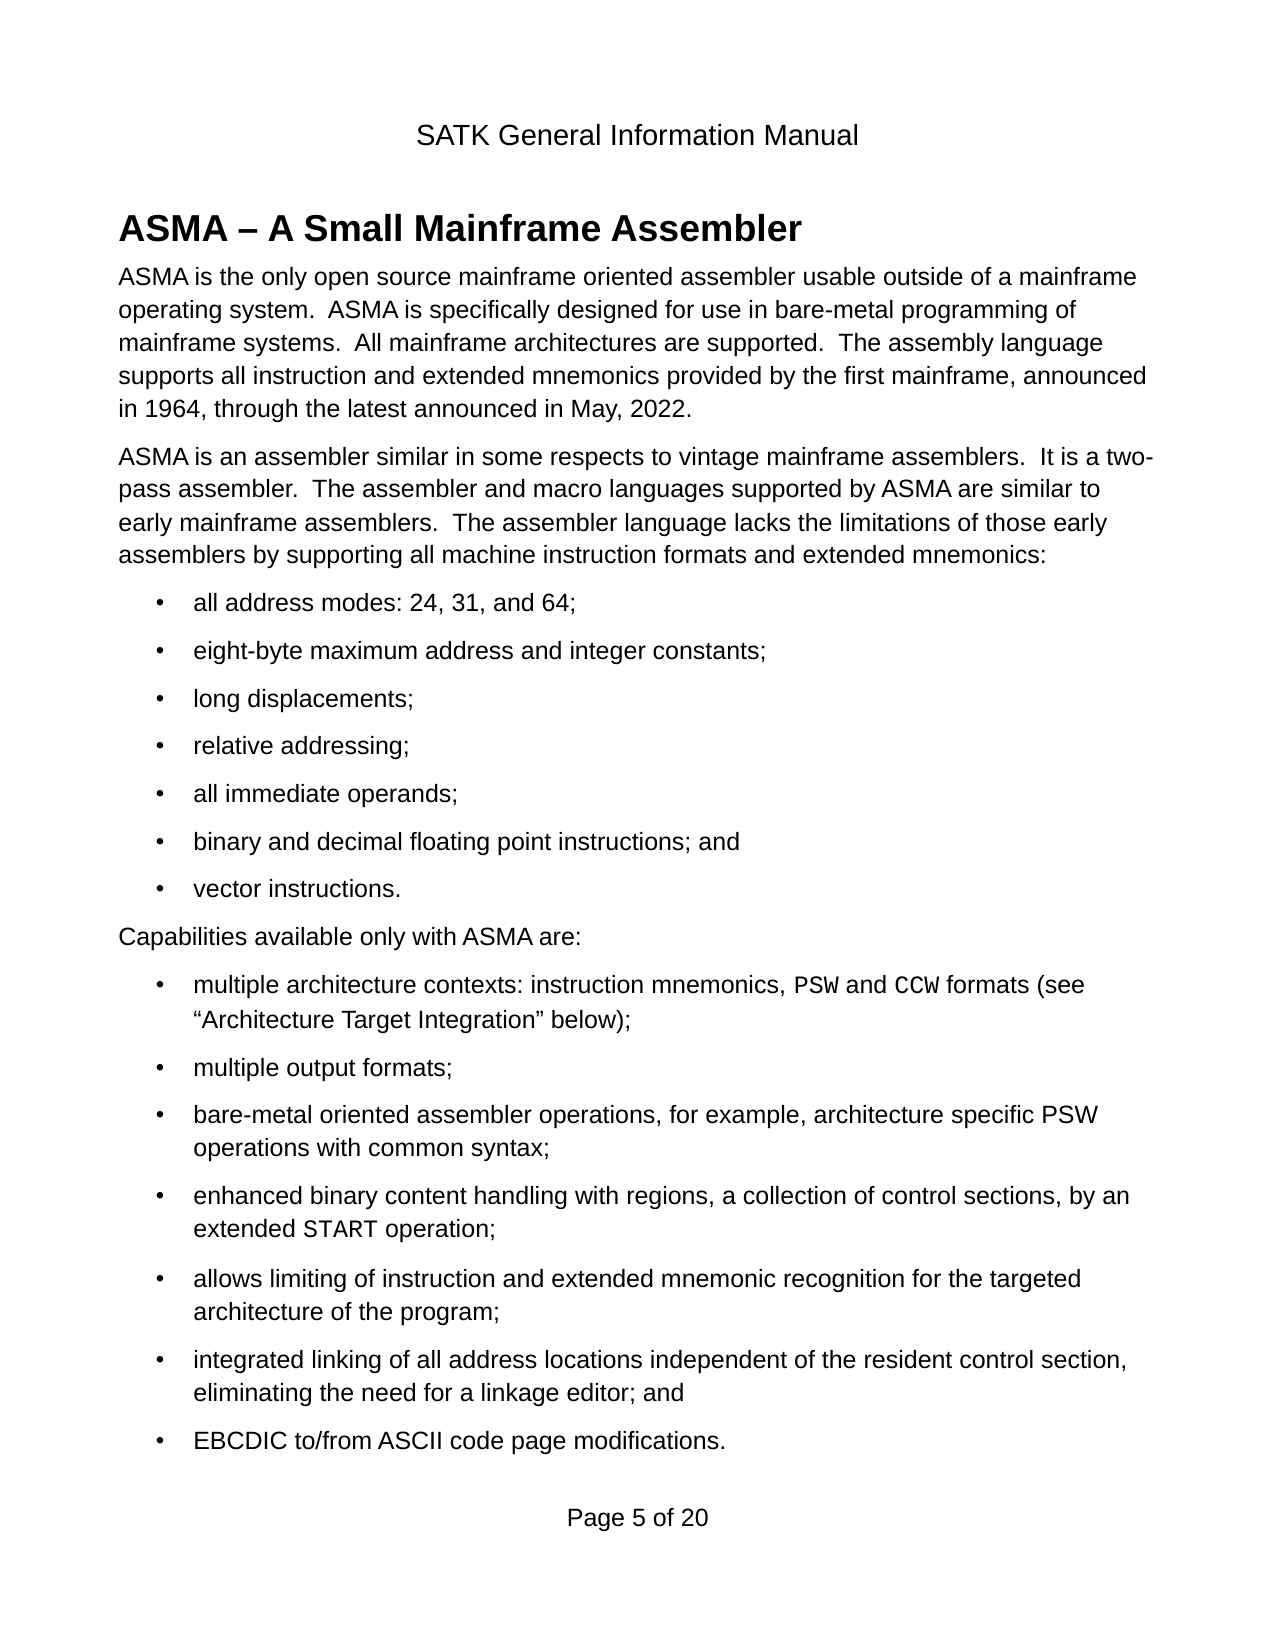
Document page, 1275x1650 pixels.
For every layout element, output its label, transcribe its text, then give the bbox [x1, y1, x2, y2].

list allows limiting of instruction and extended mnemonic recognition for the targeted architecture of the program; [156, 1264, 1157, 1326]
list all address modes: 24, 31, and 64; [156, 588, 1157, 617]
text Capabilities available only with ASMA are: [118, 922, 1157, 951]
list bare-metal oriented assembler operations, for example, architecture specific PSW operations with common syntax; [156, 1100, 1157, 1162]
list all immediate operands; [156, 779, 1157, 808]
list multiple architecture contexts: instruction mnemonics, PSW and CCW formats (see “Architecture Target Integration” below); [156, 970, 1157, 1034]
list enhanced binary content handling with regions, a collection of control sections, by an extended START operation; [156, 1181, 1157, 1245]
list relative addressing; [156, 731, 1157, 760]
subtitle ASMA – A Small Mainframe Assembler [118, 206, 1157, 249]
list EBCDIC to/from ASCII code page modifications. [156, 1426, 1157, 1454]
list long displacements; [156, 683, 1157, 712]
list multiple output formats; [156, 1052, 1157, 1081]
text ASMA is an assembler similar in some respects to vintage mainframe assemblers. It is a two-pass assembler. The assembler and macro languages supported by ASMA are similar to early mainframe assemblers. The assembler language lacks the limitations of those early assemblers by supporting all machine instruction formats and extended mnemonics: [118, 441, 1157, 569]
list integrated linking of all address locations independent of the resident control section, eliminating the need for a linkage editor; and [156, 1345, 1157, 1407]
text ASMA is the only open source mainframe oriented assembler usable outside of a mainframe operating system. ASMA is specifically designed for use in bare-metal programming of mainframe systems. All mainframe architectures are supported. The assembly language supports all instruction and extended mnemonics provided by the first mainframe, announced in 1964, through the latest announced in May, 2022. [118, 262, 1157, 423]
list binary and decimal floating point instructions; and [156, 827, 1157, 856]
list vector instructions. [156, 874, 1157, 903]
list eight-byte maximum address and integer constants; [156, 636, 1157, 665]
